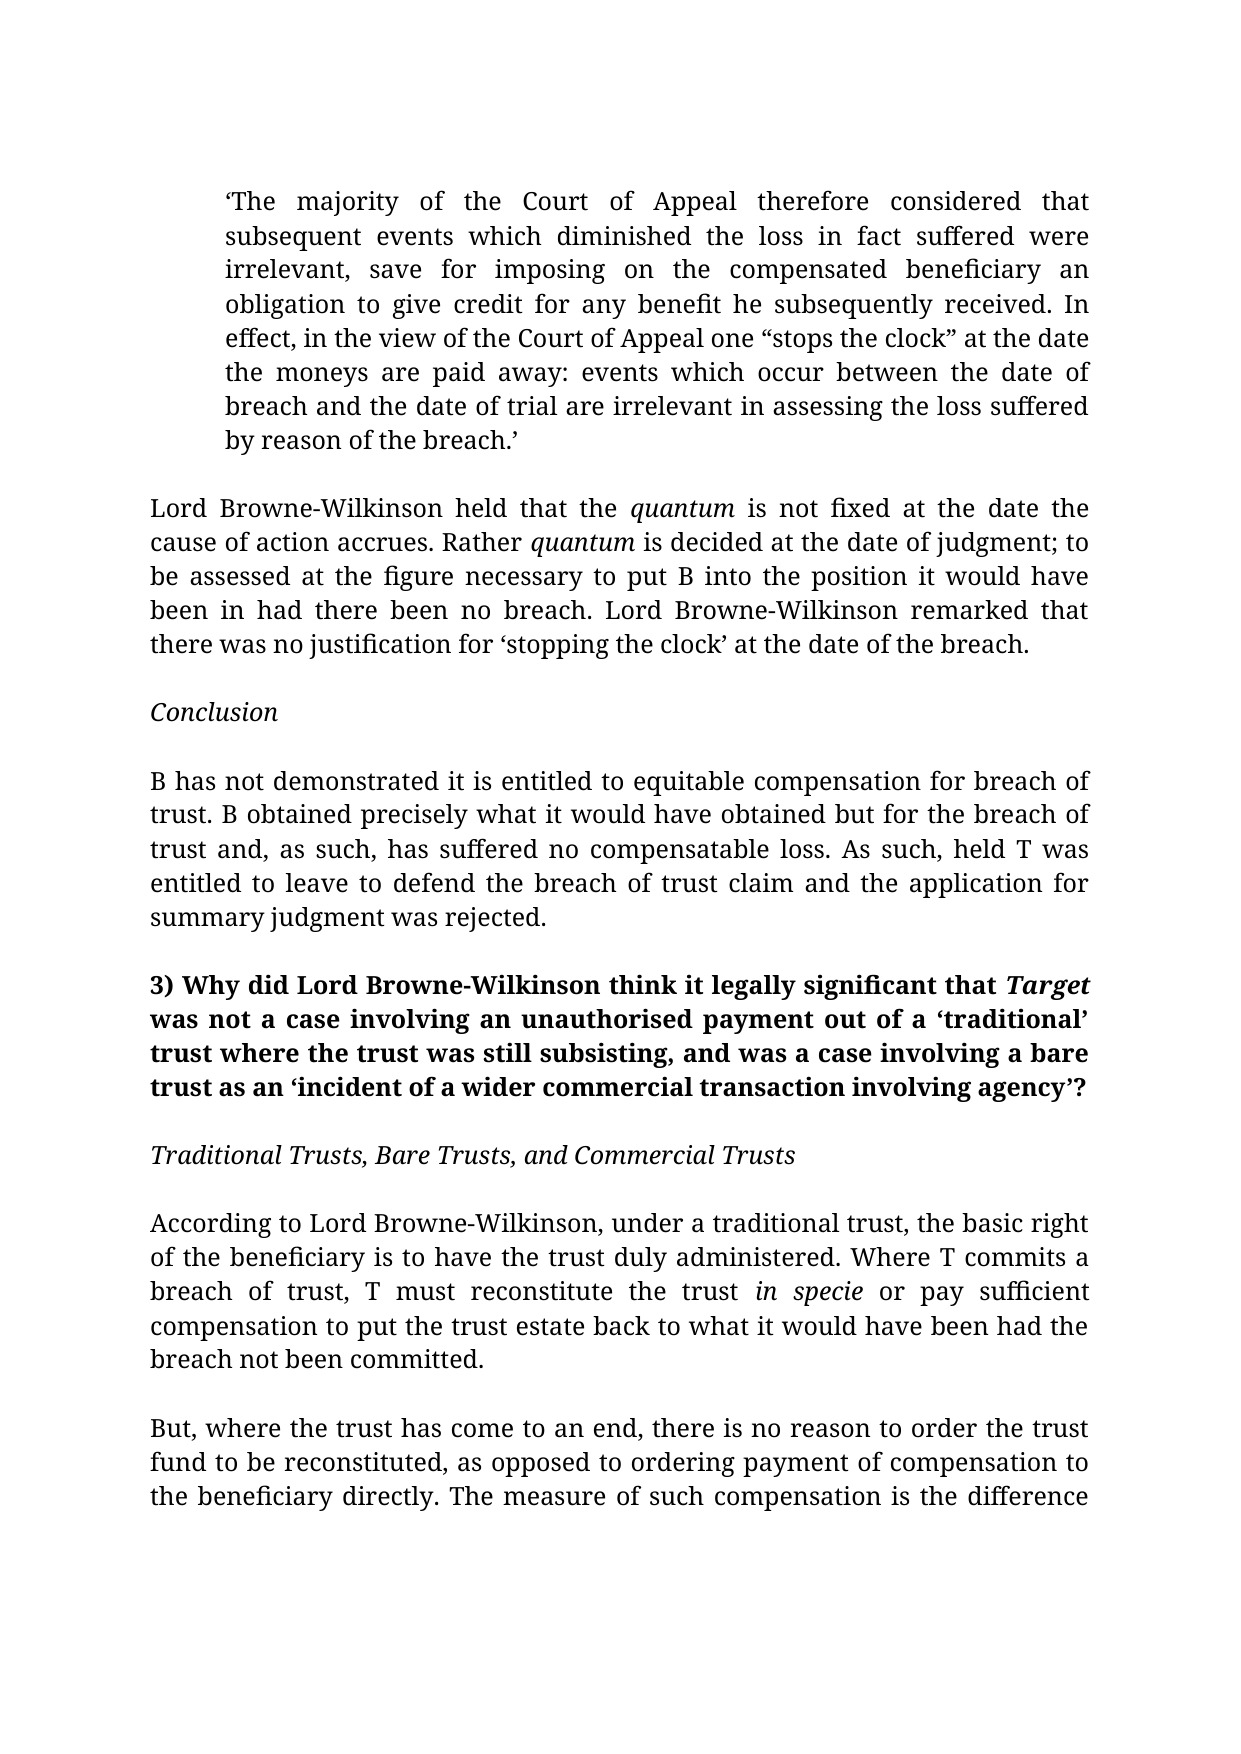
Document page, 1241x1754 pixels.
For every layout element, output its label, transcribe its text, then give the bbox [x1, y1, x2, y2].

text Conclusion [150, 695, 1090, 729]
text ‘The majority of the Court of Appeal therefore considered that subsequent events which diminished the loss in fact suffered were irrelevant, save for imposing on the compensated beneficiary an obligation to give credit for any benefit he subsequently received. In effect, in the view of the Court of Appeal one “stops the clock” at the date the moneys are paid away: events which occur between the date of breach and the date of trial are irrelevant in assessing the loss suffered by reason of the breach.’ [225, 184, 1090, 457]
text Lord Browne-Wilkinson held that the quantum is not fixed at the date the cause of action accrues. Rather quantum is decided at the date of judgment; to be assessed at the figure necessary to put B into the position it would have been in had there been no breach. Lord Browne-Wilkinson remarked that there was no justification for ‘stopping the clock’ at the date of the breach. [150, 491, 1090, 661]
text According to Lord Browne-Wilkinson, under a traditional trust, the basic right of the beneficiary is to have the trust duly administered. Where T commits a breach of trust, T must reconstitute the trust in specie or pay sufficient compensation to put the trust estate back to what it would have been had the breach not been committed. [150, 1206, 1090, 1376]
text Traditional Trusts, Bare Trusts, and Commercial Trusts [150, 1138, 1090, 1172]
text B has not demonstrated it is entitled to equitable compensation for breach of trust. B obtained precisely what it would have obtained but for the breach of trust and, as such, has suffered no compensatable loss. As such, held T was entitled to leave to defend the breach of trust claim and the application for summary judgment was rejected. [150, 763, 1090, 933]
text But, where the trust has come to an end, there is no reason to order the trust fund to be reconstituted, as opposed to ordering payment of compensation to the beneficiary directly. The measure of such compensation is the difference [150, 1410, 1090, 1512]
text 3) Why did Lord Browne-Wilkinson think it legally significant that Target was not a case involving an unauthorised payment out of a ‘traditional’ trust where the trust was still subsisting, and was a case involving a bare trust as an ‘incident of a wider commercial transaction involving agency’? [150, 967, 1090, 1104]
